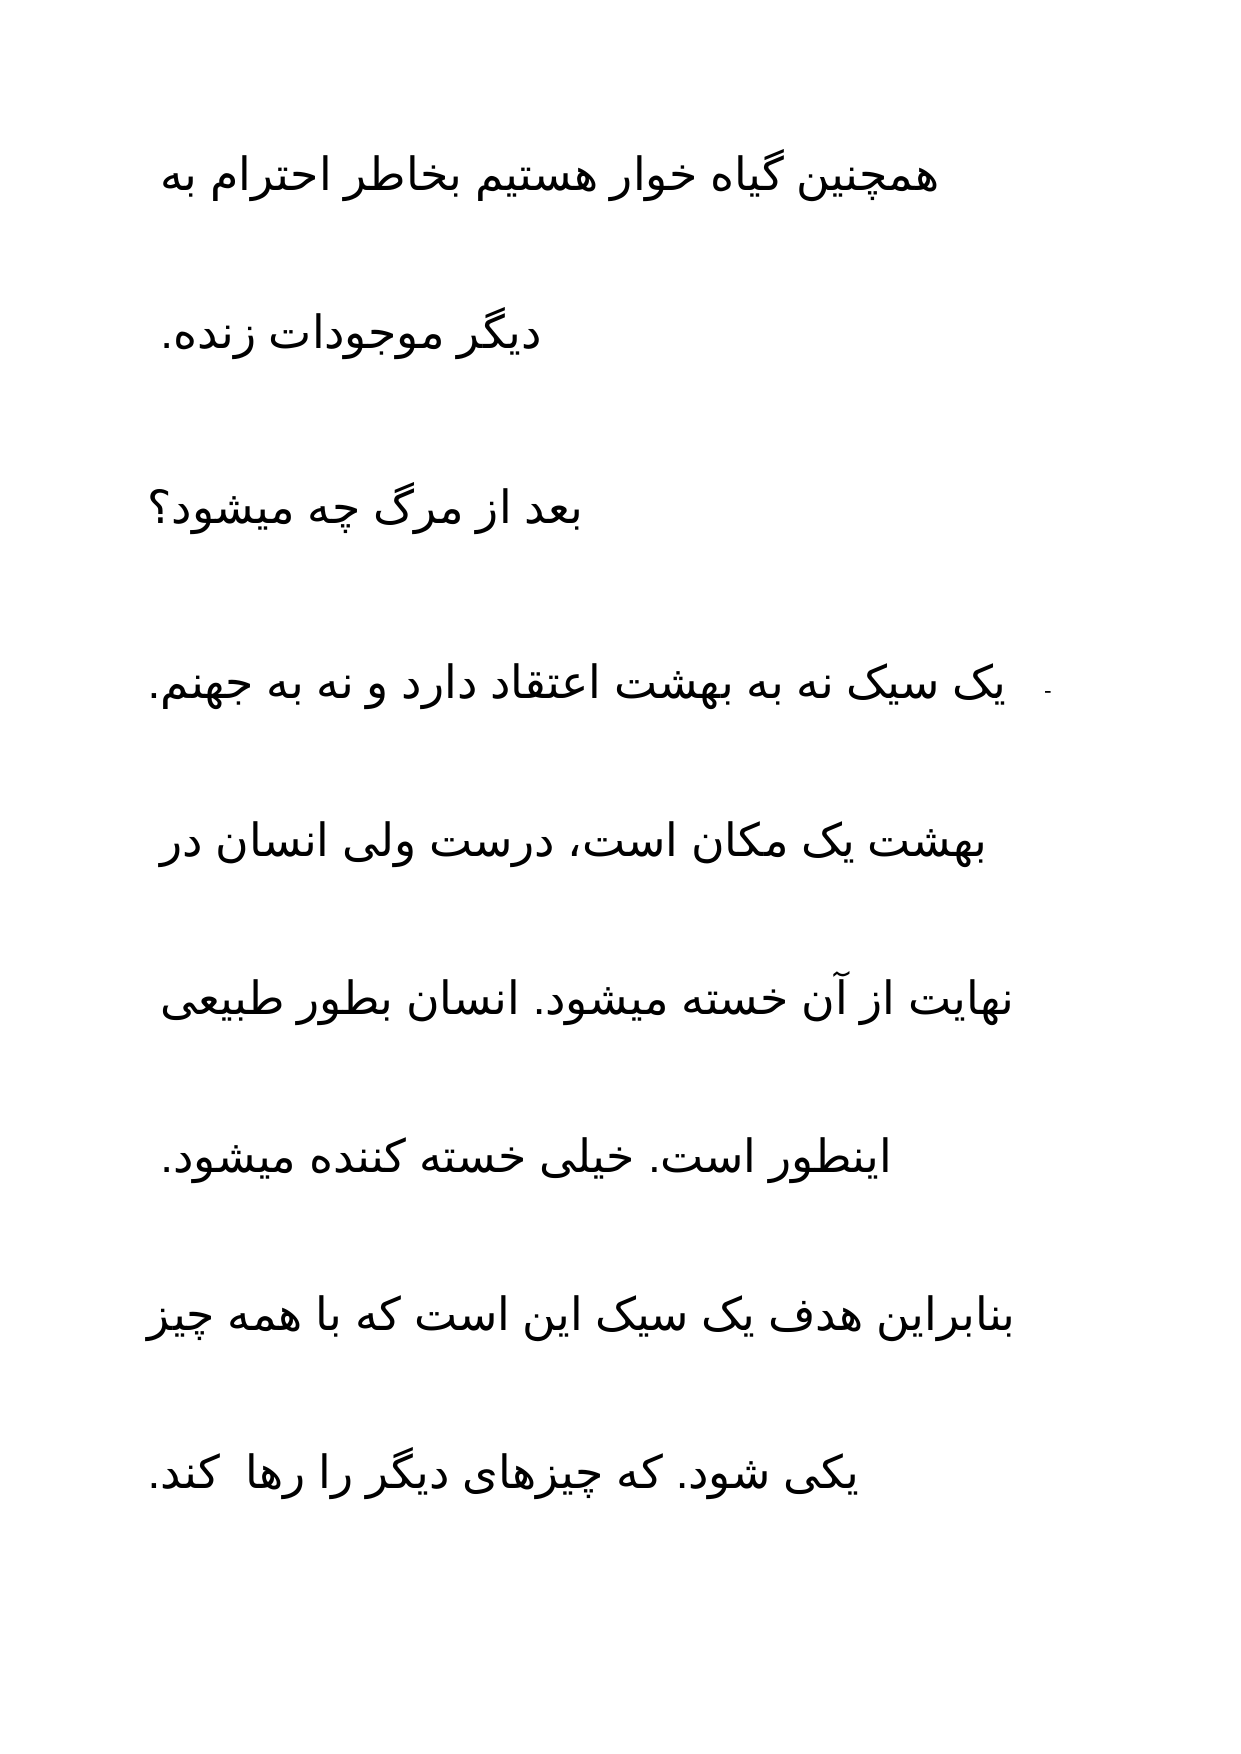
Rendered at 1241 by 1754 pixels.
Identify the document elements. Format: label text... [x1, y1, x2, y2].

list یک سیک نه به بهشت اعتقاد دارد و نه به جهنم. بهشت یک مکان است، درست ولی انسان در نهایت از آن خسته میشود. انسان بطور طبیعی اینطور است. خیلی خسته کننده میشود. بنابراین هدف یک سیک این است که با همه چیز یکی شود. که چیزهای دیگر را رها کند. [148, 655, 1055, 1499]
list همچنین گیاه خوار هستیم بخاطر احترام به دیگر موجودات زنده. [148, 148, 1055, 358]
text بعد از مرگ چه میشود؟ [148, 481, 1093, 533]
